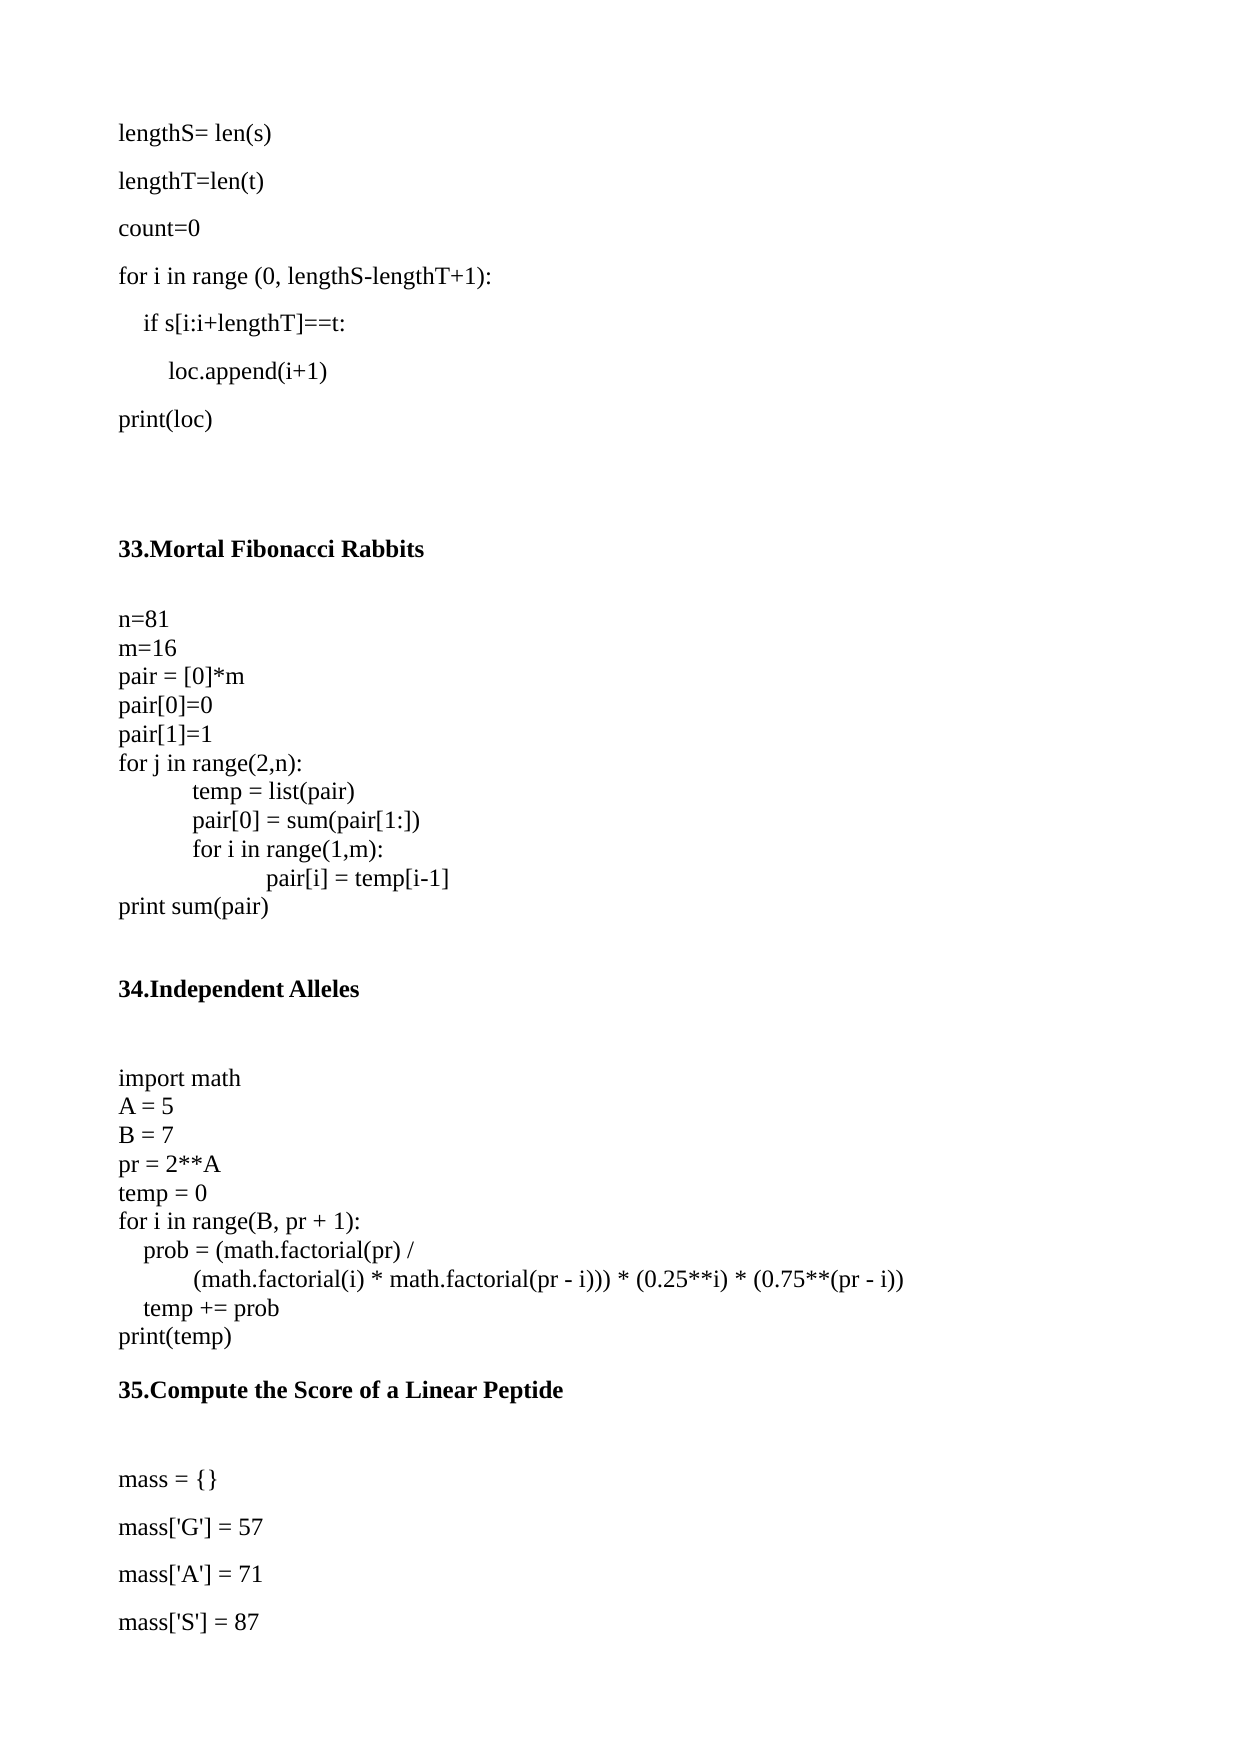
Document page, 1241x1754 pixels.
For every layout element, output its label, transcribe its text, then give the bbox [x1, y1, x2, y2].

text print(loc) [118, 404, 1122, 432]
text temp = 0 [118, 1178, 1122, 1206]
text loc.append(i+1) [118, 356, 1122, 385]
text n=81 [118, 604, 1122, 633]
text pair[0]=0 [118, 690, 1122, 719]
text for i in range (0, lengthS-lengthT+1): [118, 261, 1122, 290]
text pair = [0]*m [118, 661, 1122, 690]
text for j in range(2,n): [118, 748, 1122, 776]
text pair[0] = sum(pair[1:]) [118, 805, 1122, 834]
text for i in range(1,m): [118, 834, 1122, 863]
text import math [118, 1063, 1122, 1091]
text mass = {} [118, 1464, 1122, 1493]
text prob = (math.factorial(pr) / [118, 1235, 1122, 1264]
text mass['G'] = 57 [118, 1512, 1122, 1540]
text temp += prob [118, 1293, 1122, 1321]
text count=0 [118, 213, 1122, 242]
text print sum(pair) [118, 891, 1122, 920]
subtitle 35.Compute the Score of a Linear Peptide [118, 1375, 1122, 1404]
text pair[i] = temp[i-1] [118, 863, 1122, 891]
subtitle 34.Independent Alleles [118, 974, 1122, 1003]
text lengthS= len(s) [118, 118, 1122, 147]
text mass['A'] = 71 [118, 1559, 1122, 1588]
text print(temp) [118, 1321, 1122, 1350]
text for i in range(B, pr + 1): [118, 1206, 1122, 1235]
text m=16 [118, 633, 1122, 661]
subtitle 33.Mortal Fibonacci Rabbits [118, 534, 1122, 563]
text mass['S'] = 87 [118, 1607, 1122, 1636]
text B = 7 [118, 1120, 1122, 1149]
text temp = list(pair) [118, 776, 1122, 805]
text pr = 2**A [118, 1149, 1122, 1178]
text lengthT=len(t) [118, 166, 1122, 194]
text (math.factorial(i) * math.factorial(pr - i))) * (0.25**i) * (0.75**(pr - i)) [118, 1264, 1122, 1293]
text A = 5 [118, 1091, 1122, 1120]
text pair[1]=1 [118, 719, 1122, 748]
text if s[i:i+lengthT]==t: [118, 308, 1122, 337]
